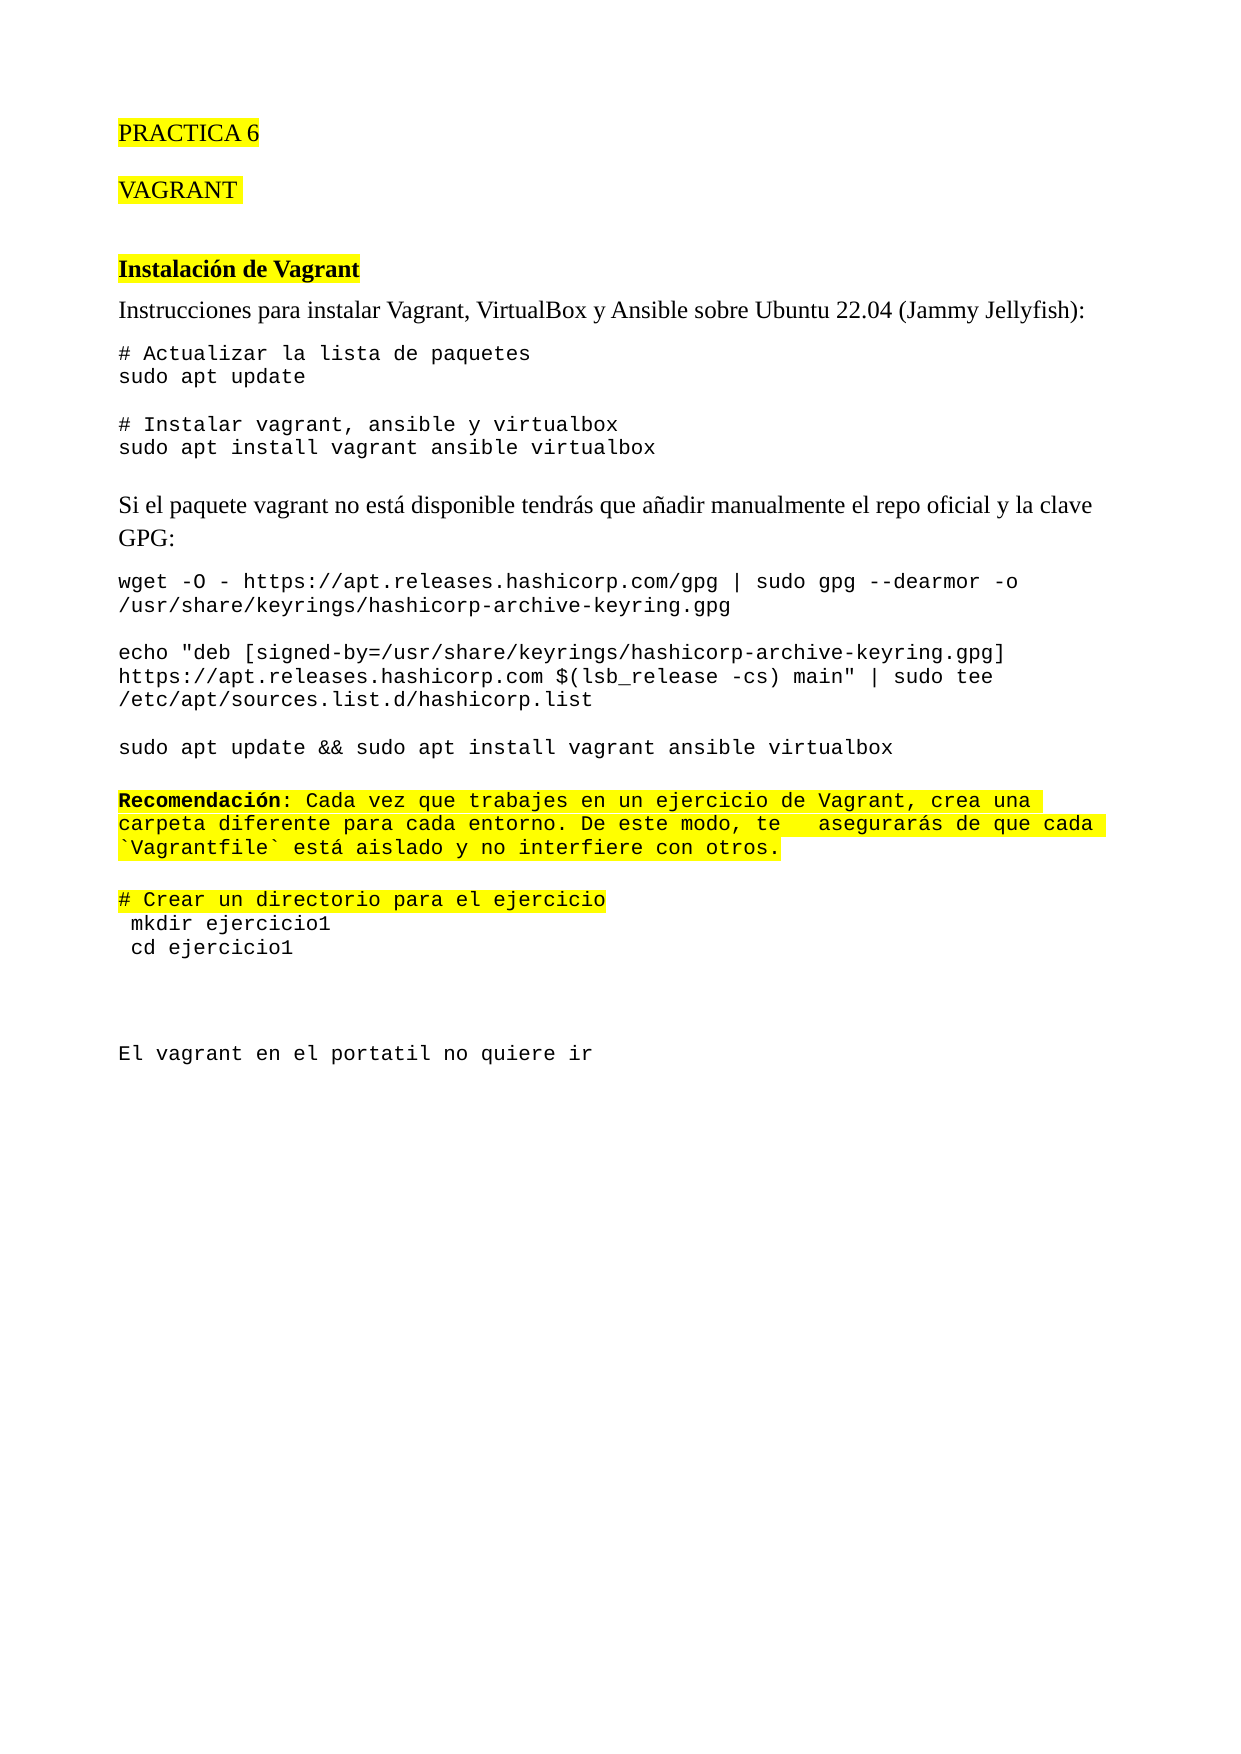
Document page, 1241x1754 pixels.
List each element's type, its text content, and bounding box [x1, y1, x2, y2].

text # Actualizar la lista de paquetes [118, 343, 1122, 366]
subtitle Instalación de Vagrant [118, 254, 1122, 283]
text Si el paquete vagrant no está disponible tendrás que añadir manualmente el repo oficial y la clave GPG: [118, 491, 1122, 552]
text mkdir ejercicio1 [118, 913, 1122, 937]
text cd ejercicio1 [118, 937, 1122, 960]
text echo "deb [signed-by=/usr/share/keyrings/hashicorp-archive-keyring.gpg] https://apt.releases.hashicorp.com $(lsb_release -cs) main" | sudo tee /etc/apt/sources.list.d/hashicorp.list [118, 642, 1122, 713]
text VAGRANT [118, 176, 1122, 204]
text Instrucciones para instalar Vagrant, VirtualBox y Ansible sobre Ubuntu 22.04 (Jammy Jellyfish): [118, 295, 1122, 324]
text El vagrant en el portatil no quiere ir [118, 1043, 1122, 1067]
text sudo apt install vagrant ansible virtualbox [118, 437, 1122, 461]
text PRACTICA 6 [118, 118, 1122, 147]
text # Crear un directorio para el ejercicio [118, 889, 1122, 913]
text # Instalar vagrant, ansible y virtualbox [118, 414, 1122, 437]
text Recomendación: Cada vez que trabajes en un ejercicio de Vagrant, crea una carpeta diferente para cada entorno. De este modo, te asegurarás de que cada `Vagrantfile` está aislado y no interfiere con otros. [118, 790, 1122, 861]
text wget -O - https://apt.releases.hashicorp.com/gpg | sudo gpg --dearmor -o /usr/share/keyrings/hashicorp-archive-keyring.gpg [118, 571, 1122, 618]
text sudo apt update [118, 366, 1122, 390]
text sudo apt update && sudo apt install vagrant ansible virtualbox [118, 737, 1122, 760]
